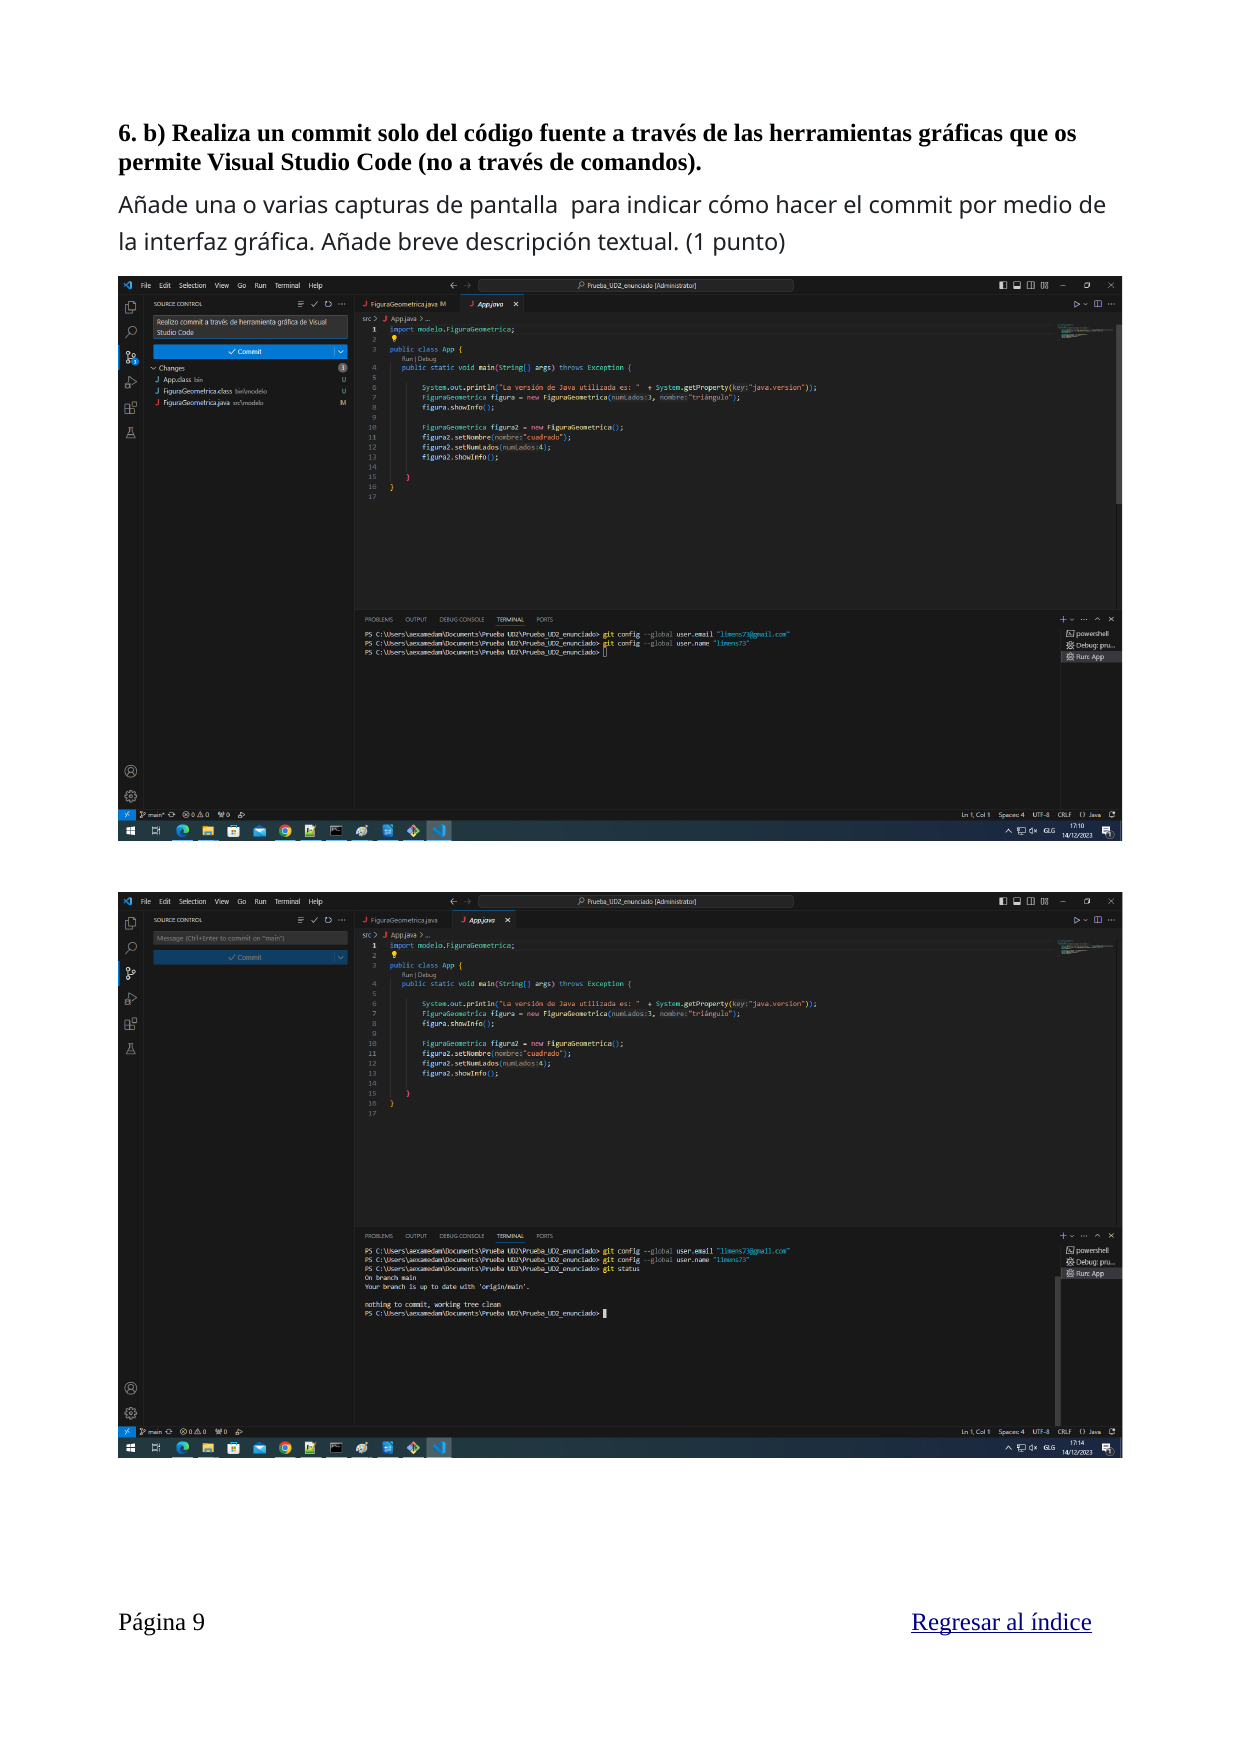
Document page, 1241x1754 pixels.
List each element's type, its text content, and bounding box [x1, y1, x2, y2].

picture [118, 892, 1123, 1458]
text Añade una o varias capturas de pantalla para indicar cómo hacer el commit por medio de la interfaz gráfica. Añade breve descripción textual. (1 punto) [118, 188, 1122, 257]
subtitle 6. b) Realiza un commit solo del código fuente a través de las herramientas gráficas que os permite Visual Studio Code (no a través de comandos). [118, 118, 1122, 176]
picture [118, 276, 1123, 841]
